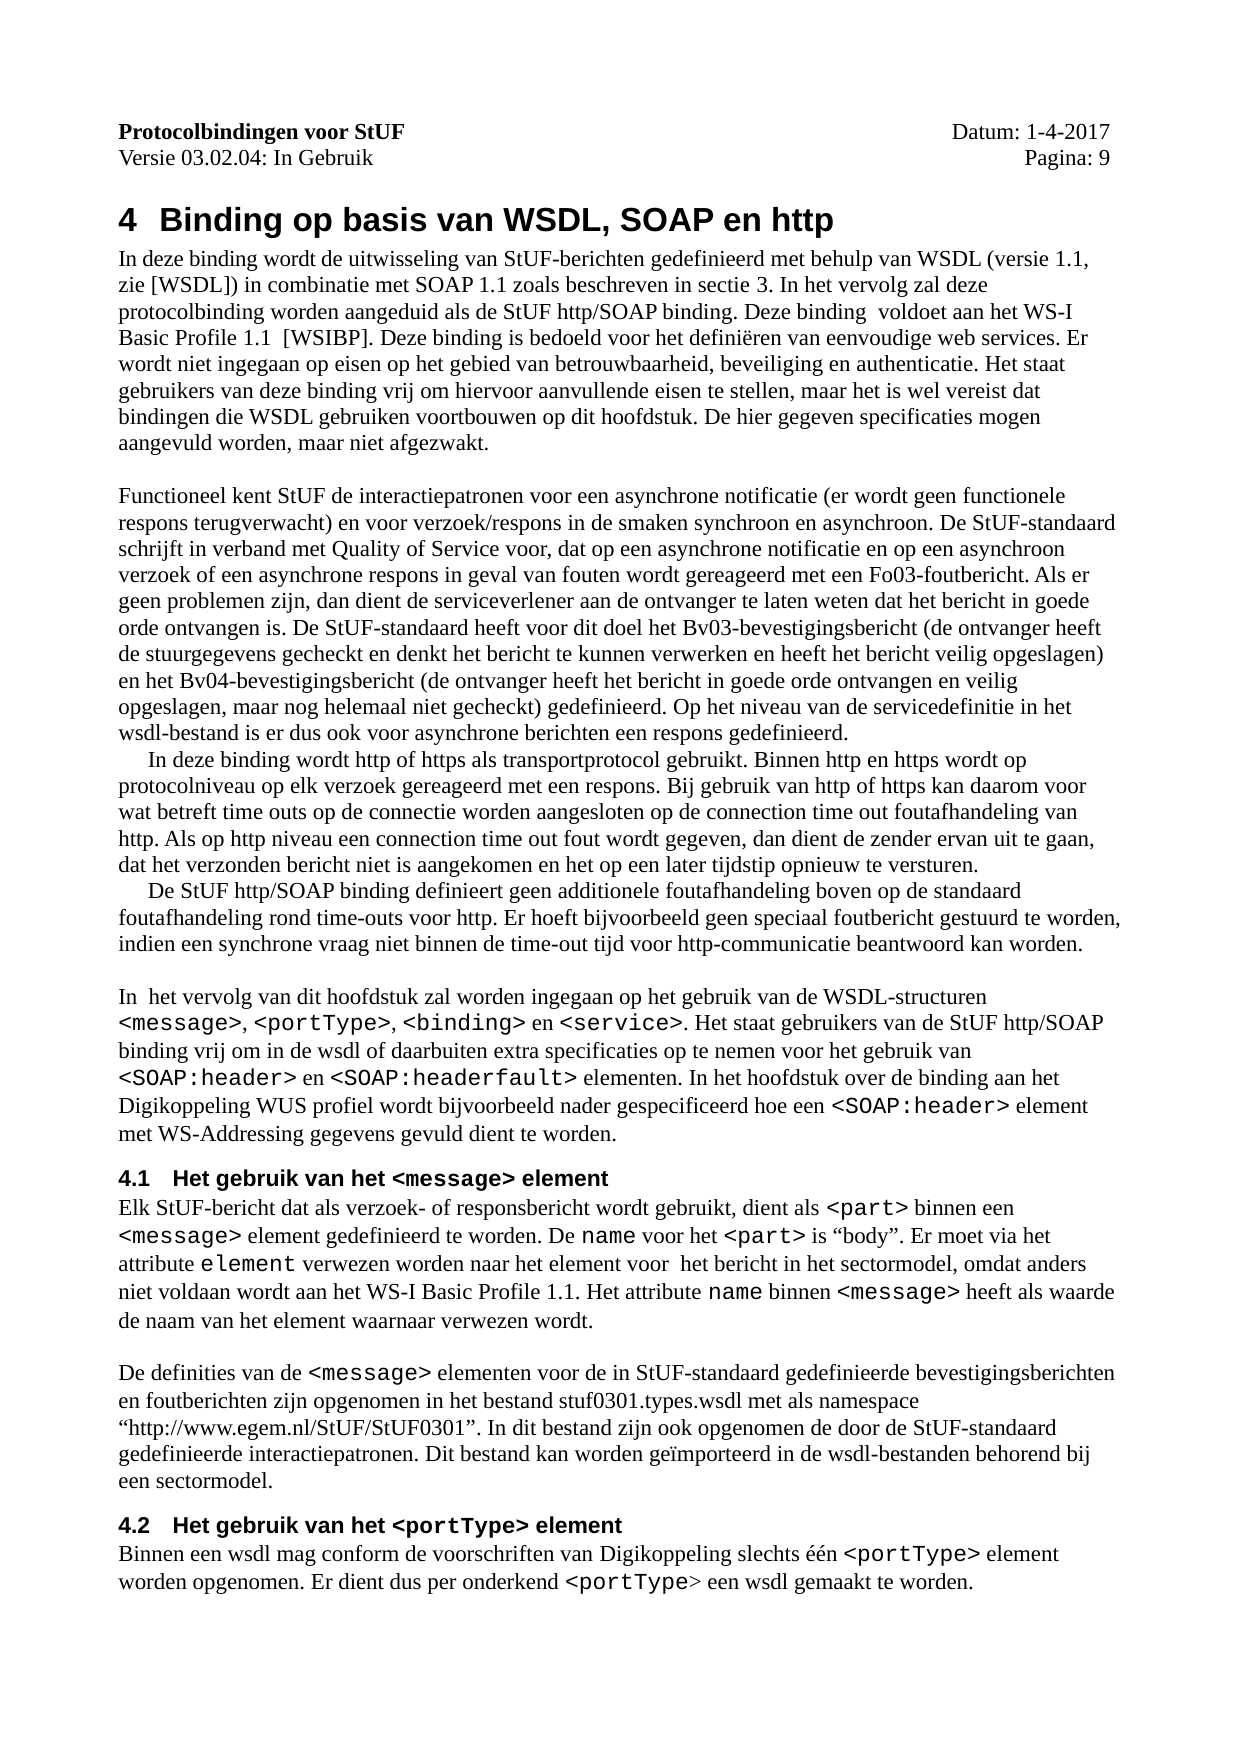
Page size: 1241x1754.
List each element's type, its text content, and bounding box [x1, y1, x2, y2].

text Elk StUF-bericht dat als verzoek- of responsbericht wordt gebruikt, dient als <part> binnen een <message> element gedefinieerd te worden. De name voor het <part> is “body”. Er moet via het attribute element verwezen worden naar het element voor het bericht in het sectormodel, omdat anders niet voldaan wordt aan het WS-I Basic Profile 1.1. Het attribute name binnen <message> heeft als waarde de naam van het element waarnaar verwezen wordt. [118, 1194, 1122, 1333]
text In het vervolg van dit hoofdstuk zal worden ingegaan op het gebruik van de WSDL-structuren <message>, <portType>, <binding> en <service>. Het staat gebruikers van de StUF http/SOAP binding vrij om in de wsdl of daarbuiten extra specificaties op te nemen voor het gebruik van <SOAP:header> en <SOAP:headerfault> elementen. In het hoofdstuk over de binding aan het Digikoppeling WUS profiel wordt bijvoorbeeld nader gespecificeerd hoe een <SOAP:header> element met WS-Addressing gegevens gevuld dient te worden. [118, 983, 1122, 1147]
subtitle Het gebruik van het <message> element [118, 1165, 1122, 1194]
subtitle Het gebruik van het <portType> element [118, 1512, 1122, 1540]
subtitle Binding op basis van WSDL, SOAP en http [118, 200, 1122, 239]
text Functioneel kent StUF de interactiepatronen voor een asynchrone notificatie (er wordt geen functionele respons terugverwacht) en voor verzoek/respons in de smaken synchroon en asynchroon. De StUF-standaard schrijft in verband met Quality of Service voor, dat op een asynchrone notificatie en op een asynchroon verzoek of een asynchrone respons in geval van fouten wordt gereageerd met een Fo03-foutbericht. Als er geen problemen zijn, dan dient de serviceverlener aan de ontvanger te laten weten dat het bericht in goede orde ontvangen is. De StUF-standaard heeft voor dit doel het Bv03-bevestigingsbericht (de ontvanger heeft de stuurgegevens gecheckt en denkt het bericht te kunnen verwerken en heeft het bericht veilig opgeslagen) en het Bv04-bevestigingsbericht (de ontvanger heeft het bericht in goede orde ontvangen en veilig opgeslagen, maar nog helemaal niet gecheckt) gedefinieerd. Op het niveau van de servicedefinitie in het wsdl-bestand is er dus ook voor asynchrone berichten een respons gedefinieerd. [118, 482, 1122, 746]
text Binnen een wsdl mag conform de voorschriften van Digikoppeling slechts één <portType> element worden opgenomen. Er dient dus per onderkend <portType> een wsdl gemaakt te worden. [118, 1540, 1122, 1597]
text De definities van de <message> elementen voor de in StUF-standaard gedefinieerde bevestigingsberichten en foutberichten zijn opgenomen in het bestand stuf0301.types.wsdl met als namespace “http://www.egem.nl/StUF/StUF0301”. In dit bestand zijn ook opgenomen de door de StUF-standaard gedefinieerde interactiepatronen. Dit bestand kan worden geïmporteerd in de wsdl-bestanden behorend bij een sectormodel. [118, 1359, 1122, 1493]
text In deze binding wordt de uitwisseling van StUF-berichten gedefinieerd met behulp van WSDL (versie 1.1, zie [WSDL]) in combinatie met SOAP 1.1 zoals beschreven in sectie 3. In het vervolg zal deze protocolbinding worden aangeduid als de StUF http/SOAP binding. Deze binding voldoet aan het WS-I Basic Profile 1.1 [WSIBP]. Deze binding is bedoeld voor het definiëren van eenvoudige web services. Er wordt niet ingegaan op eisen op het gebied van betrouwbaarheid, beveiliging en authenticatie. Het staat gebruikers van deze binding vrij om hiervoor aanvullende eisen te stellen, maar het is wel vereist dat bindingen die WSDL gebruiken voortbouwen op dit hoofdstuk. De hier gegeven specificaties mogen aangevuld worden, maar niet afgezwakt. [118, 245, 1122, 456]
text De StUF http/SOAP binding definieert geen additionele foutafhandeling boven op de standaard foutafhandeling rond time-outs voor http. Er hoeft bijvoorbeeld geen speciaal foutbericht gestuurd te worden, indien een synchrone vraag niet binnen de time-out tijd voor http-communicatie beantwoord kan worden. [118, 877, 1122, 957]
text In deze binding wordt http of https als transportprotocol gebruikt. Binnen http en https wordt op protocolniveau op elk verzoek gereageerd met een respons. Bij gebruik van http of https kan daarom voor wat betreft time outs op de connectie worden aangesloten op de connection time out foutafhandeling van http. Als op http niveau een connection time out fout wordt gegeven, dan dient de zender ervan uit te gaan, dat het verzonden bericht niet is aangekomen en het op een later tijdstip opnieuw te versturen. [118, 746, 1122, 877]
